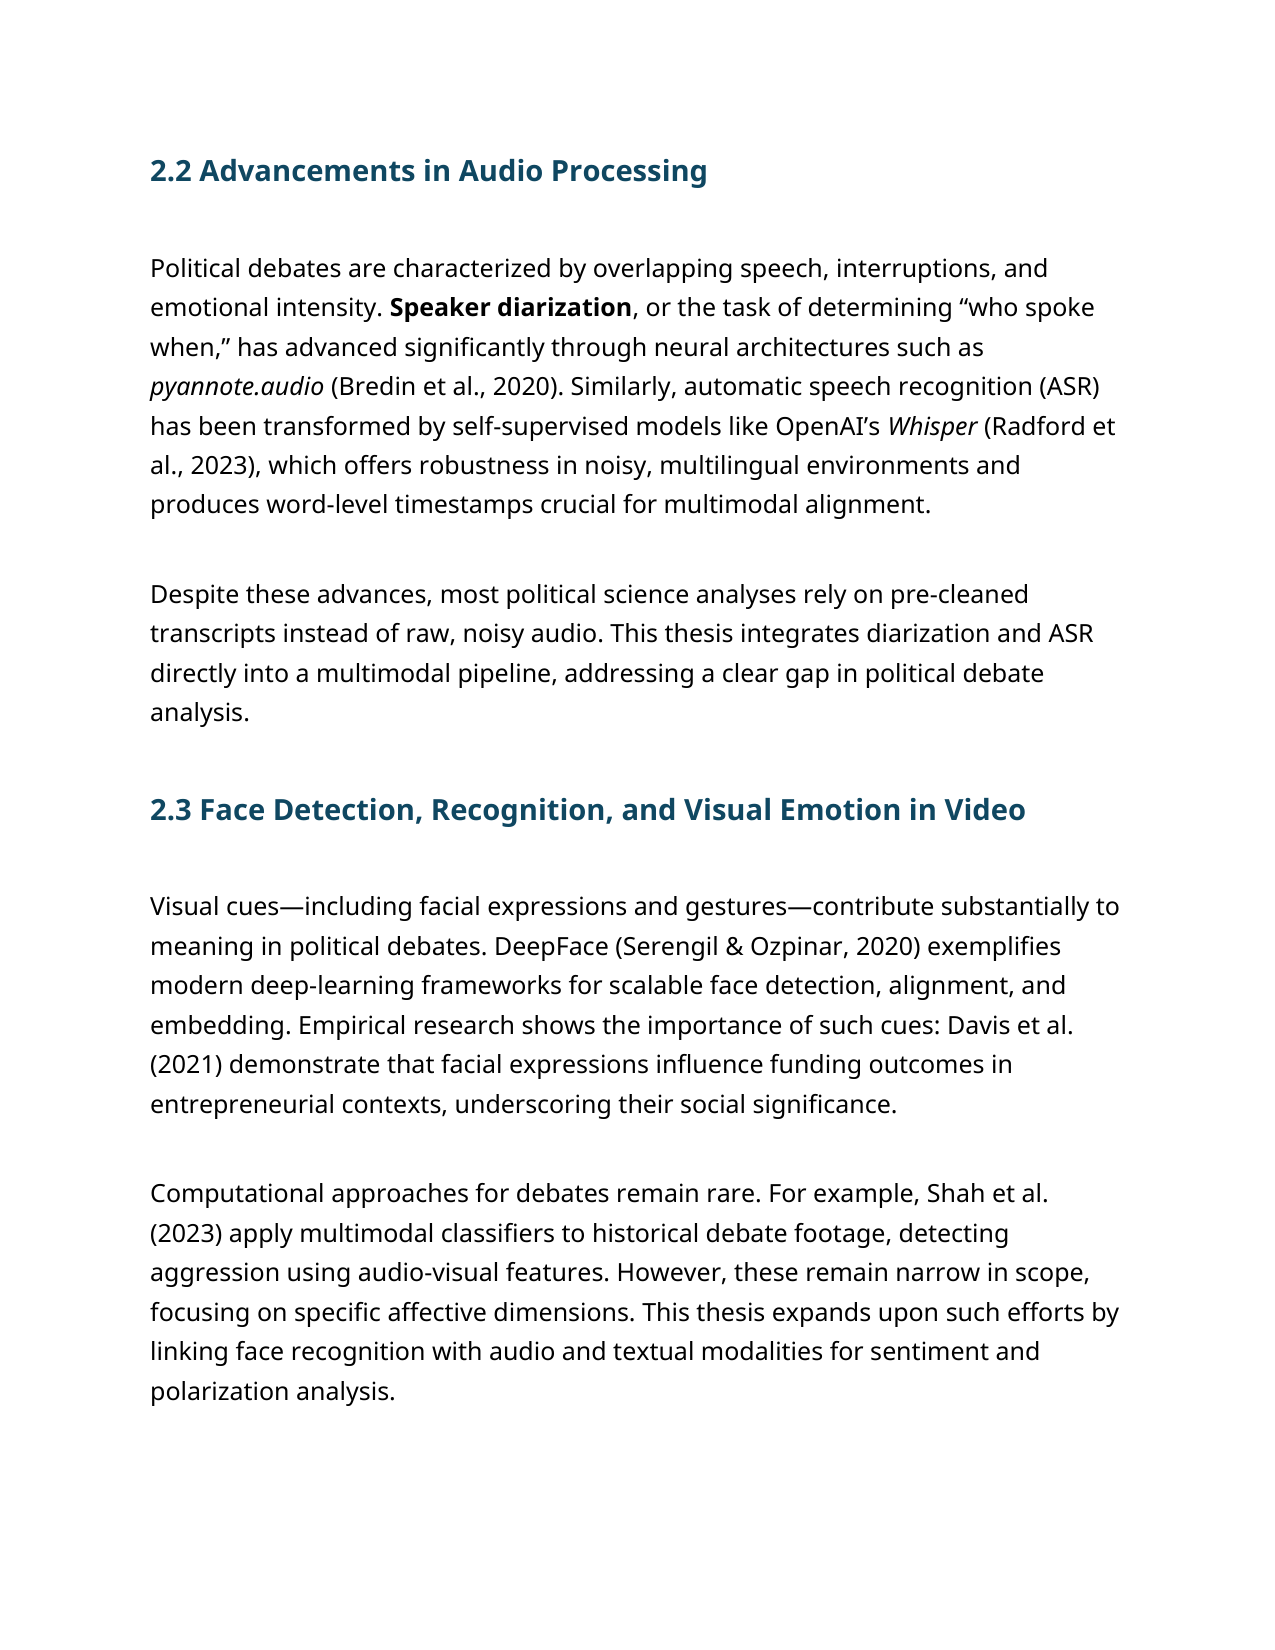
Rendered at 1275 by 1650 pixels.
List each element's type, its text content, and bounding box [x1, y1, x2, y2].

text Visual cues—including facial expressions and gestures—contribute substantially to meaning in political debates. DeepFace (Serengil & Ozpinar, 2020) exemplifies modern deep-learning frameworks for scalable face detection, alignment, and embedding. Empirical research shows the importance of such cues: Davis et al. (2021) demonstrate that facial expressions influence funding outcomes in entrepreneurial contexts, underscoring their social significance. [150, 889, 1125, 1120]
text Despite these advances, most political science analyses rely on pre-cleaned transcripts instead of raw, noisy audio. This thesis integrates diarization and ASR directly into a multimodal pipeline, addressing a clear gap in political debate analysis. [150, 577, 1125, 729]
text Computational approaches for debates remain rare. For example, Shah et al. (2023) apply multimodal classifiers to historical debate footage, detecting aggression using audio-visual features. However, these remain narrow in scope, focusing on specific affective dimensions. This thesis expands upon such efforts by linking face recognition with audio and textual modalities for sentiment and polarization analysis. [150, 1176, 1125, 1407]
text Political debates are characterized by overlapping speech, interruptions, and emotional intensity. Speaker diarization, or the task of determining “who spoke when,” has advanced significantly through neural architectures such as pyannote.audio (Bredin et al., 2020). Similarly, automatic speech recognition (ASR) has been transformed by self-supervised models like OpenAI’s Whisper (Radford et al., 2023), which offers robustness in noisy, multilingual environments and produces word-level timestamps crucial for multimodal alignment. [150, 250, 1125, 521]
subtitle 2.3 Face Detection, Recognition, and Visual Emotion in Video [150, 789, 1125, 828]
subtitle 2.2 Advancements in Audio Processing [150, 150, 1125, 190]
